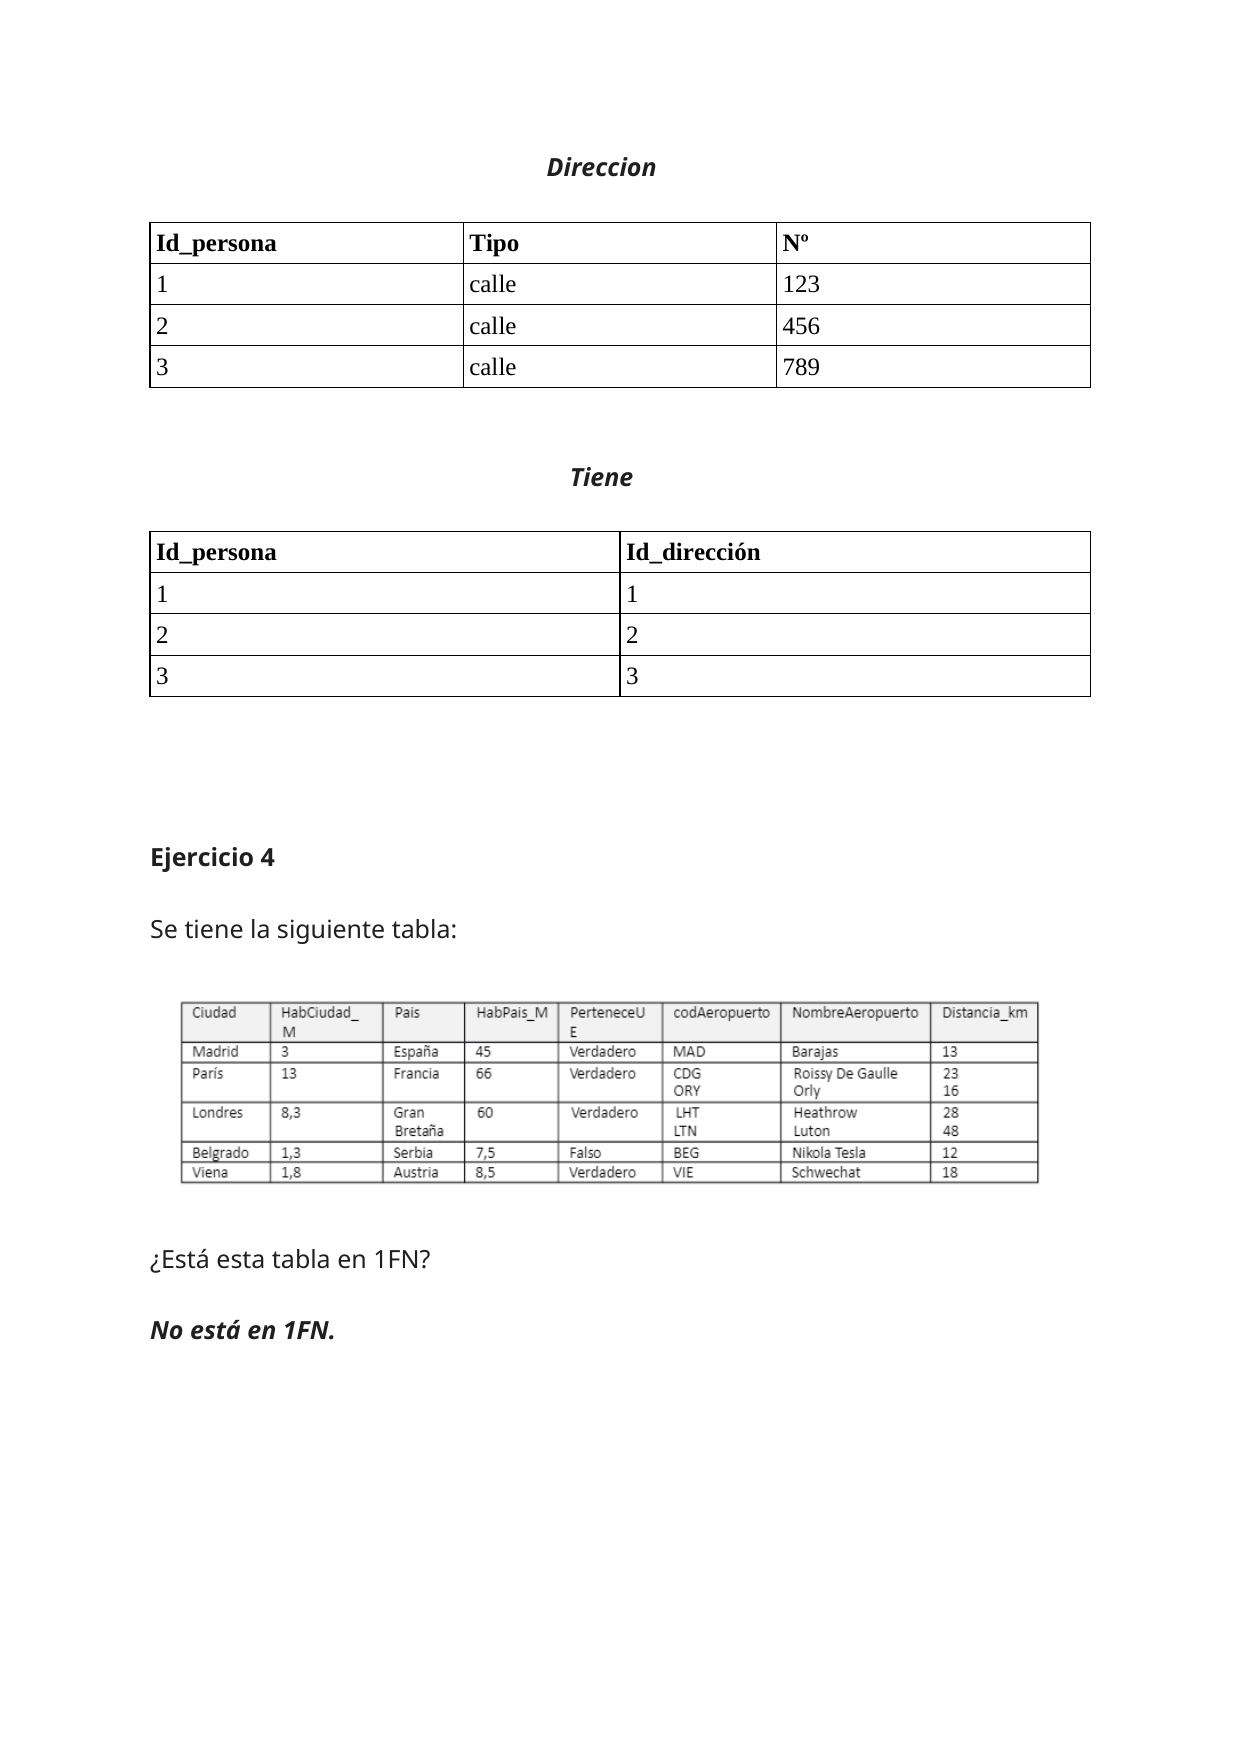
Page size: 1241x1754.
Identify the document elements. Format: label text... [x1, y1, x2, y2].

table_cell 2 [621, 614, 1090, 654]
table_cell 3 [151, 656, 619, 696]
table_cell 2 [151, 614, 619, 654]
table_cell 1 [621, 573, 1090, 613]
table_cell 123 [777, 264, 1090, 304]
table_cell 456 [777, 305, 1090, 345]
text ¿Está esta tabla en 1FN? [150, 1241, 1053, 1275]
table_header Id_dirección [621, 532, 1090, 572]
table_header Id_persona [151, 532, 619, 572]
table_cell calle [464, 305, 776, 345]
table_cell 789 [777, 346, 1090, 387]
table_header Id_persona [151, 223, 463, 263]
text Se tiene la siguiente tabla: [150, 911, 1053, 946]
table_cell 1 [151, 573, 619, 613]
text Direccion [150, 150, 1053, 184]
text Tiene [150, 459, 1053, 493]
text No está en 1FN. [150, 1313, 1053, 1347]
table_cell 3 [621, 656, 1090, 696]
picture [150, 983, 1091, 1204]
text Ejercicio 4 [150, 840, 1053, 874]
table_cell 3 [151, 346, 463, 387]
table_cell 1 [151, 264, 463, 304]
table_cell 2 [151, 305, 463, 345]
table_cell calle [464, 264, 776, 304]
table_cell calle [464, 346, 776, 387]
table_header Tipo [464, 223, 776, 263]
table_header Nº [777, 223, 1090, 263]
